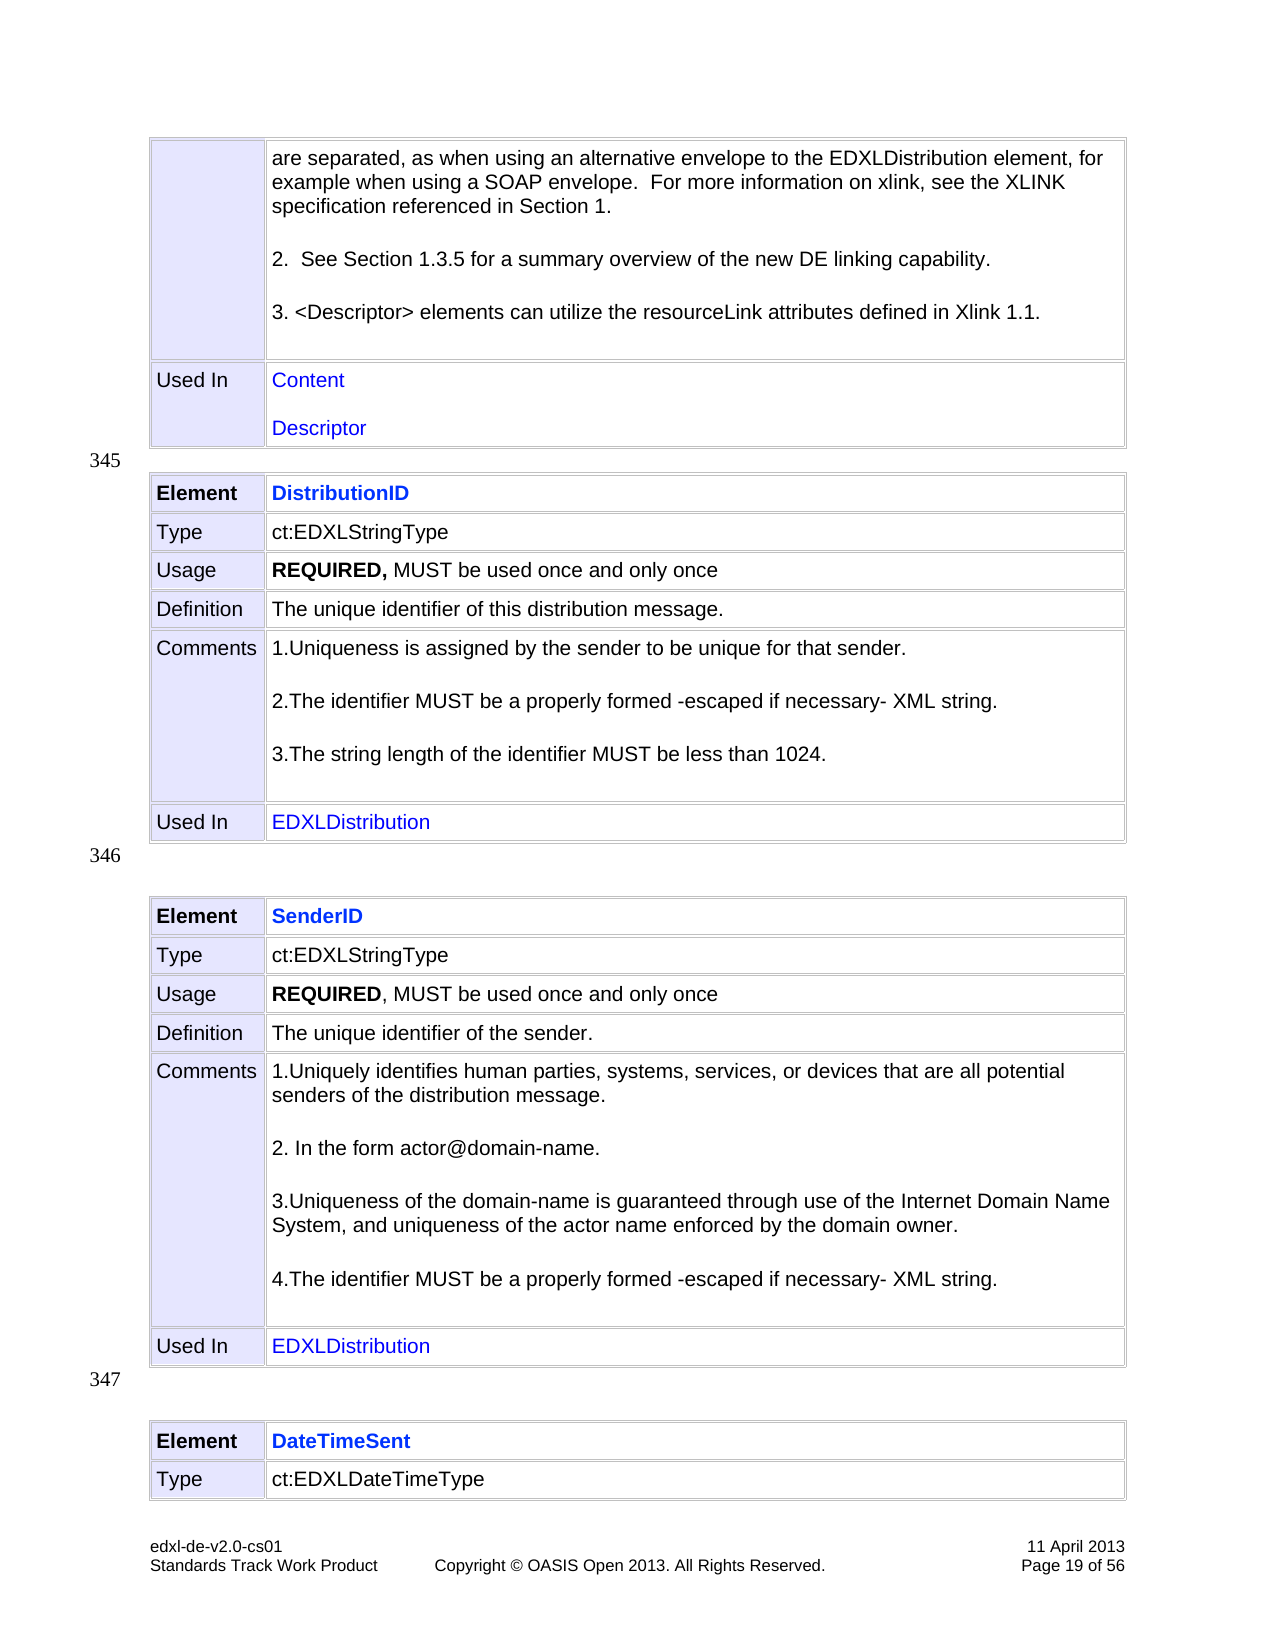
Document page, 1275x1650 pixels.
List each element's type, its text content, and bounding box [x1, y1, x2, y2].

table_header SenderID [267, 899, 1124, 934]
table_cell ct:EDXLStringType [267, 938, 1124, 973]
table_cell are separated, as when using an alternative envelope to the EDXLDistribution element, for example when using a SOAP envelope. For more information on xlink, see the XLINK specification referenced in Section 1. 2. See Section 1.3.5 for a summary overview of the new DE linking capability. 3. <Descriptor> elements can utilize the resourceLink attributes defined in Xlink 1.1. [267, 141, 1124, 359]
table_cell REQUIRED, MUST be used once and only once [267, 976, 1124, 1012]
table_cell The unique identifier of this distribution message. [267, 592, 1124, 627]
table_cell Used In [152, 363, 264, 446]
table_header Element [152, 899, 264, 934]
table_cell REQUIRED, MUST be used once and only once [267, 553, 1124, 588]
table_cell Content Descriptor [267, 363, 1124, 446]
table_cell Used In [152, 1329, 264, 1364]
table_cell [152, 141, 264, 359]
table_cell Definition [152, 592, 264, 627]
table_cell EDXLDistribution [267, 805, 1124, 840]
table_cell Used In [152, 805, 264, 840]
table_cell Comments [152, 1054, 264, 1326]
table_header DistributionID [267, 476, 1124, 511]
table_header Element [152, 476, 264, 511]
table_cell Usage [152, 553, 264, 588]
table_cell ct:EDXLDateTimeType [267, 1462, 1124, 1497]
table_cell Comments [152, 631, 264, 801]
table_cell EDXLDistribution [267, 1329, 1124, 1364]
table_cell Type [152, 1462, 264, 1497]
table_cell Type [152, 514, 264, 550]
table_cell 1.Uniqueness is assigned by the sender to be unique for that sender. 2.The identifier MUST be a properly formed -escaped if necessary- XML string. 3.The string length of the identifier MUST be less than 1024. [267, 631, 1124, 801]
table_cell Definition [152, 1015, 264, 1051]
table_cell The unique identifier of the sender. [267, 1015, 1124, 1051]
table_cell Usage [152, 976, 264, 1012]
table_cell Type [152, 938, 264, 973]
table_cell ct:EDXLStringType [267, 514, 1124, 550]
table_header Element [152, 1423, 264, 1459]
table_header DateTimeSent [267, 1423, 1124, 1459]
table_cell 1.Uniquely identifies human parties, systems, services, or devices that are all potential senders of the distribution message. 2. In the form actor@domain-name. 3.Uniqueness of the domain-name is guaranteed through use of the Internet Domain Name System, and uniqueness of the actor name enforced by the domain owner. 4.The identifier MUST be a properly formed -escaped if necessary- XML string. [267, 1054, 1124, 1326]
